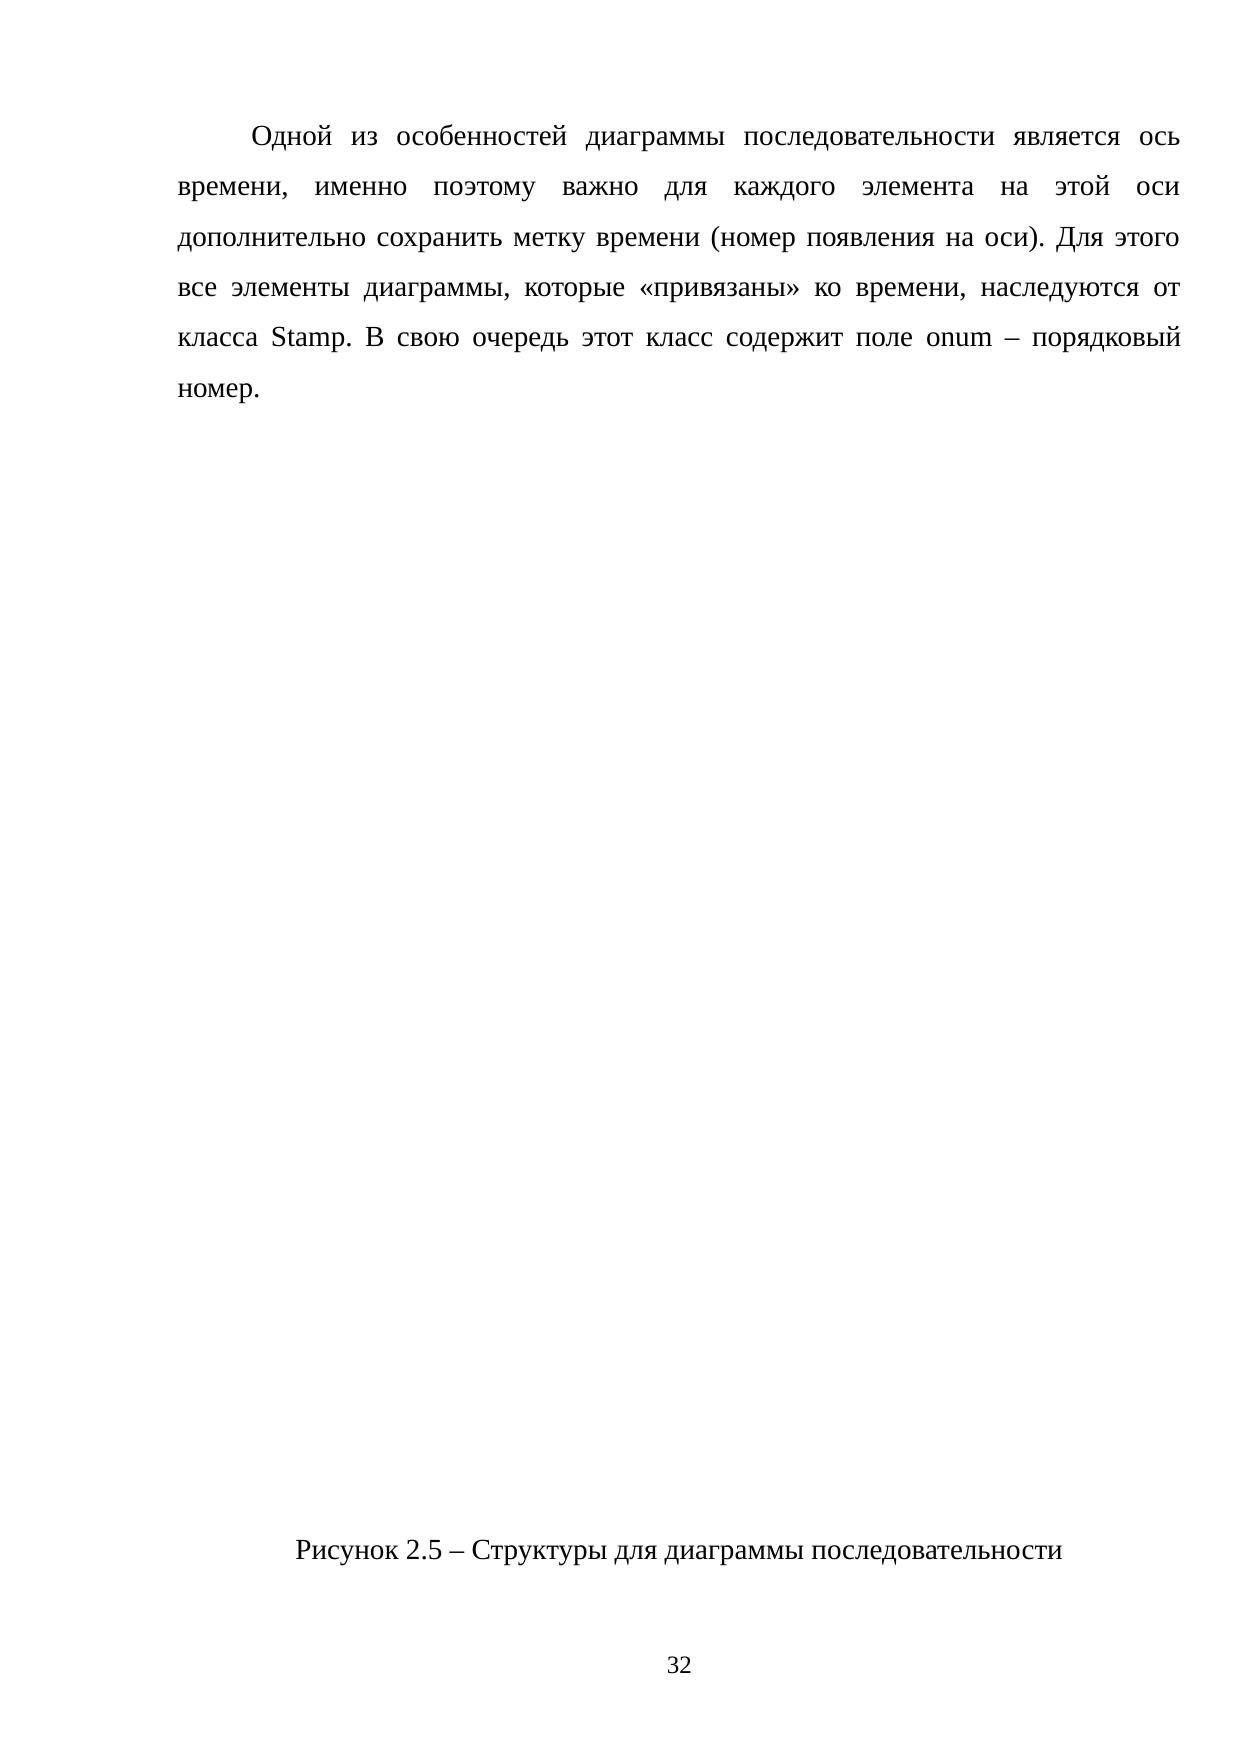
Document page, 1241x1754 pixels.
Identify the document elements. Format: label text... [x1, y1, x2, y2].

text Одной из особенностей диаграммы последовательности является ось времени, именно поэтому важно для каждого элемента на этой оси дополнительно сохранить метку времени (номер появления на оси). Для этого все элементы диаграммы, которые «привязаны» ко времени, наследуются от класса Stamp. В свою очередь этот класс содержит поле onum – порядковый номер. [177, 118, 1181, 403]
text Рисунок 2.5 – Структуры для диаграммы последовательности [177, 434, 1181, 1565]
